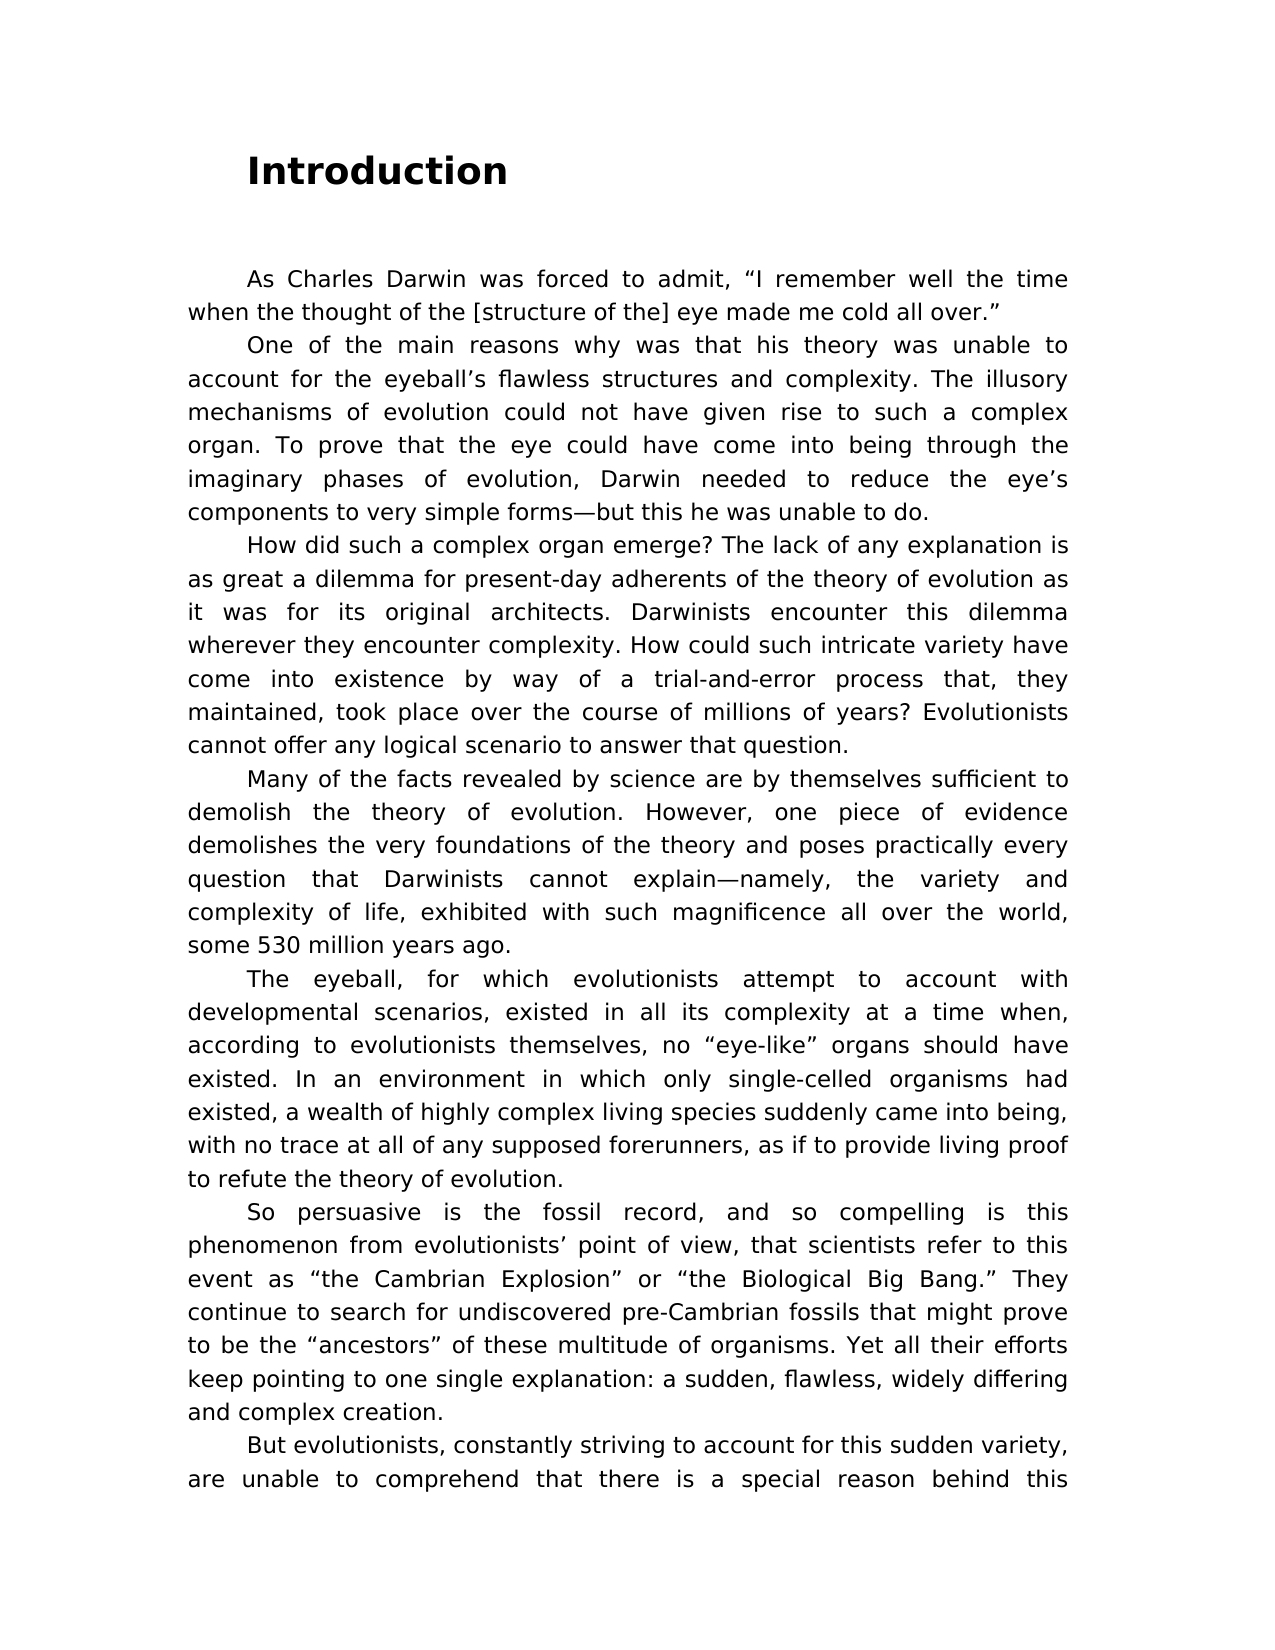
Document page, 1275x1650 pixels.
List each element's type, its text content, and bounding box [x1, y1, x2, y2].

text So persuasive is the fossil record, and so compelling is this phenomenon from evolutionists’ point of view, that scientists refer to this event as “the Cambrian Explosion” or “the Biological Big Bang.” They continue to search for undiscovered pre-Cambrian fossils that might prove to be the “ancestors” of these multitude of organisms. Yet all their efforts keep pointing to one single explanation: a sudden, flawless, widely differing and complex creation. [187, 1194, 1070, 1427]
text One of the main reasons why was that his theory was unable to account for the eyeball’s flawless structures and complexity. The illusory mechanisms of evolution could not have given rise to such a complex organ. To prove that the eye could have come into being through the imaginary phases of evolution, Darwin needed to reduce the eye’s components to very simple forms—but this he was unable to do. [187, 327, 1070, 527]
text Many of the facts revealed by science are by themselves sufficient to demolish the theory of evolution. However, one piece of evidence demolishes the very foundations of the theory and poses practically every question that Darwinists cannot explain—namely, the variety and complexity of life, exhibited with such magnificence all over the world, some 530 million years ago. [187, 760, 1070, 960]
text As Charles Darwin was forced to admit, “I remember well the time when the thought of the [structure of the] eye made me cold all over.” [187, 260, 1070, 327]
text Introduction [187, 150, 1070, 194]
text How did such a complex organ emerge? The lack of any explanation is as great a dilemma for present-day adherents of the theory of evolution as it was for its original architects. Darwinists encounter this dilemma wherever they encounter complexity. How could such intricate variety have come into existence by way of a trial-and-error process that, they maintained, took place over the course of millions of years? Evolutionists cannot offer any logical scenario to answer that question. [187, 527, 1070, 760]
text The eyeball, for which evolutionists attempt to account with developmental scenarios, existed in all its complexity at a time when, according to evolutionists themselves, no “eye-like” organs should have existed. In an environment in which only single-celled organisms had existed, a wealth of highly complex living species suddenly came into being, with no trace at all of any supposed forerunners, as if to provide living proof to refute the theory of evolution. [187, 960, 1070, 1194]
text But evolutionists, constantly striving to account for this sudden variety, are unable to comprehend that there is a special reason behind this [187, 1427, 1070, 1494]
